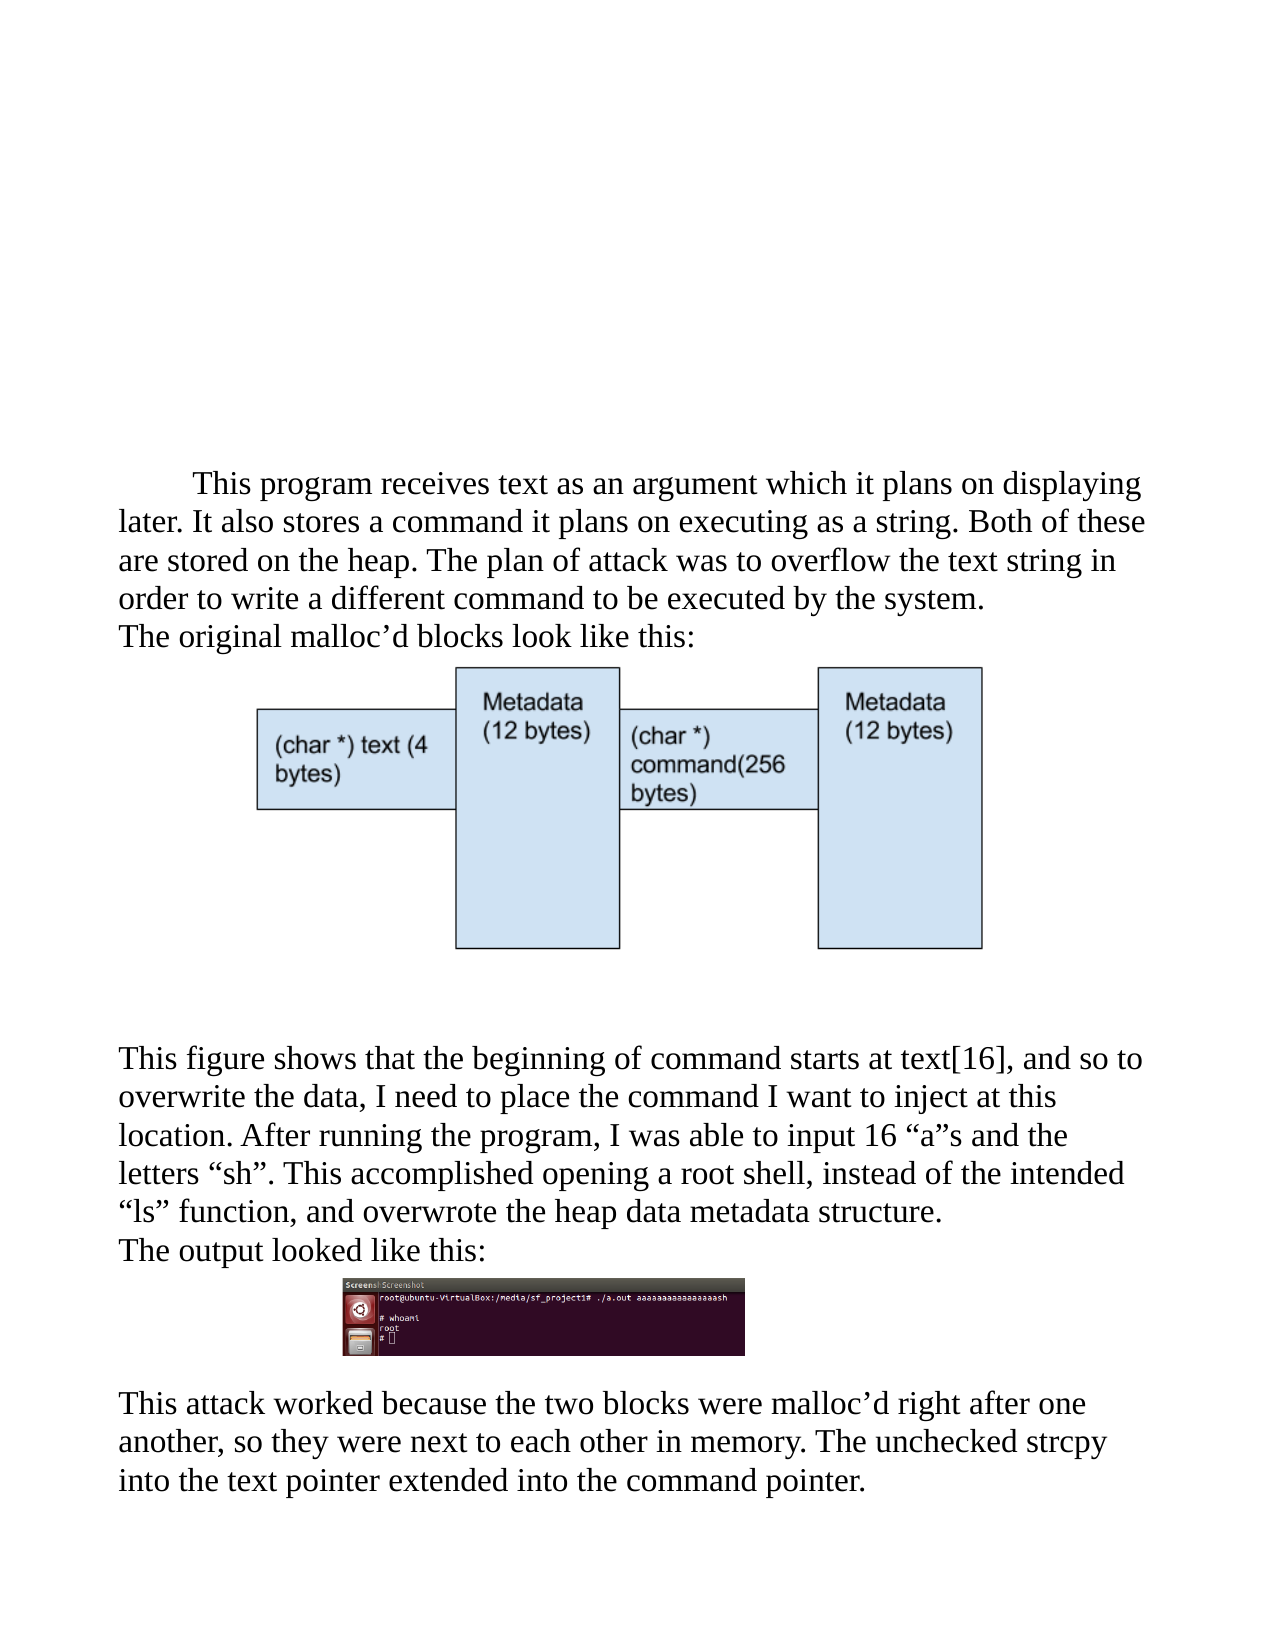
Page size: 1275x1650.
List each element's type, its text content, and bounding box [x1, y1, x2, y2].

picture [247, 654, 1028, 979]
text This attack worked because the two blocks were malloc’d right after one another, so they were next to each other in memory. The unchecked strcpy into the text pointer extended into the command pointer. [118, 1383, 1157, 1498]
text The output looked like this: [118, 1230, 1157, 1268]
text The original malloc’d blocks look like this: [118, 616, 1157, 655]
text This figure shows that the beginning of command starts at text[16], and so to overwrite the data, I need to place the command I want to inject at this location. After running the program, I was able to input 16 “a”s and the letters “sh”. This accomplished opening a root shell, instead of the intended “ls” function, and overwrote the heap data metadata structure. [118, 1038, 1157, 1230]
text This program receives text as an argument which it plans on displaying later. It also stores a command it plans on executing as a string. Both of these are stored on the heap. The plan of attack was to overflow the text string in order to write a different command to be executed by the system. [118, 463, 1157, 616]
